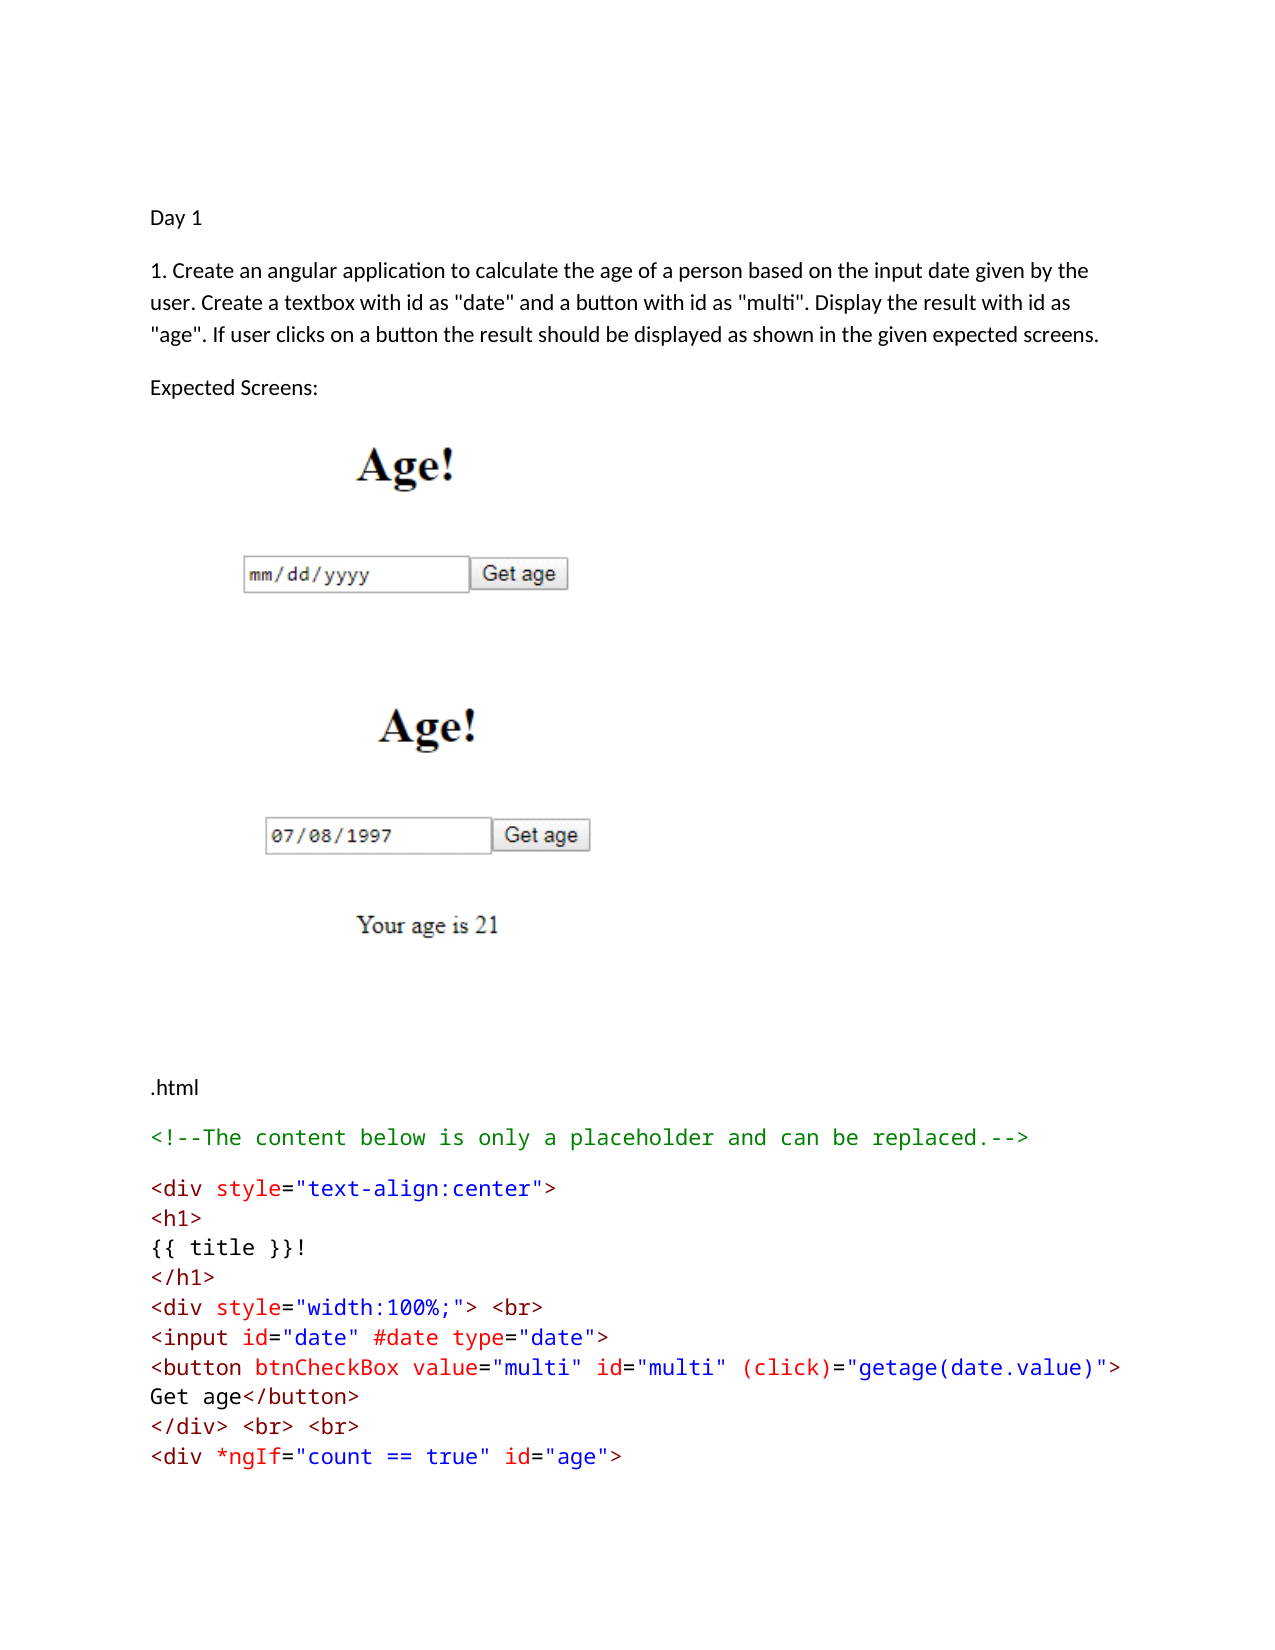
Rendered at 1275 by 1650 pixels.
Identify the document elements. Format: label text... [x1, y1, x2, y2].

picture [150, 426, 692, 667]
picture [150, 688, 755, 1004]
text <h1> [150, 1202, 1125, 1232]
text <button btnCheckBox value="multi" id="multi" (click)="getage(date.value)"> Get age</button> [150, 1351, 1125, 1411]
text <input id="date" #date type="date"> [150, 1322, 1125, 1351]
text <div *ngIf="count == true" id="age"> [150, 1441, 1125, 1471]
text </h1> [150, 1262, 1125, 1292]
text 1. Create an angular application to calculate the age of a person based on the input date given by the user. Create a textbox with id as "date" and a button with id as "multi". Display the result with id as "age". If user clicks on a button the result should be displayed as shown in the given expected screens. [150, 256, 1125, 348]
text <!--The content below is only a placeholder and can be replaced.--> [150, 1122, 1125, 1152]
text Day 1 [150, 203, 1125, 231]
text {{ title }}! [150, 1232, 1125, 1262]
text <div style="text-align:center"> [150, 1173, 1125, 1202]
text .html [150, 1073, 1125, 1101]
text </div> <br> <br> [150, 1411, 1125, 1441]
text Expected Screens: [150, 373, 1125, 401]
text <div style="width:100%;"> <br> [150, 1292, 1125, 1322]
